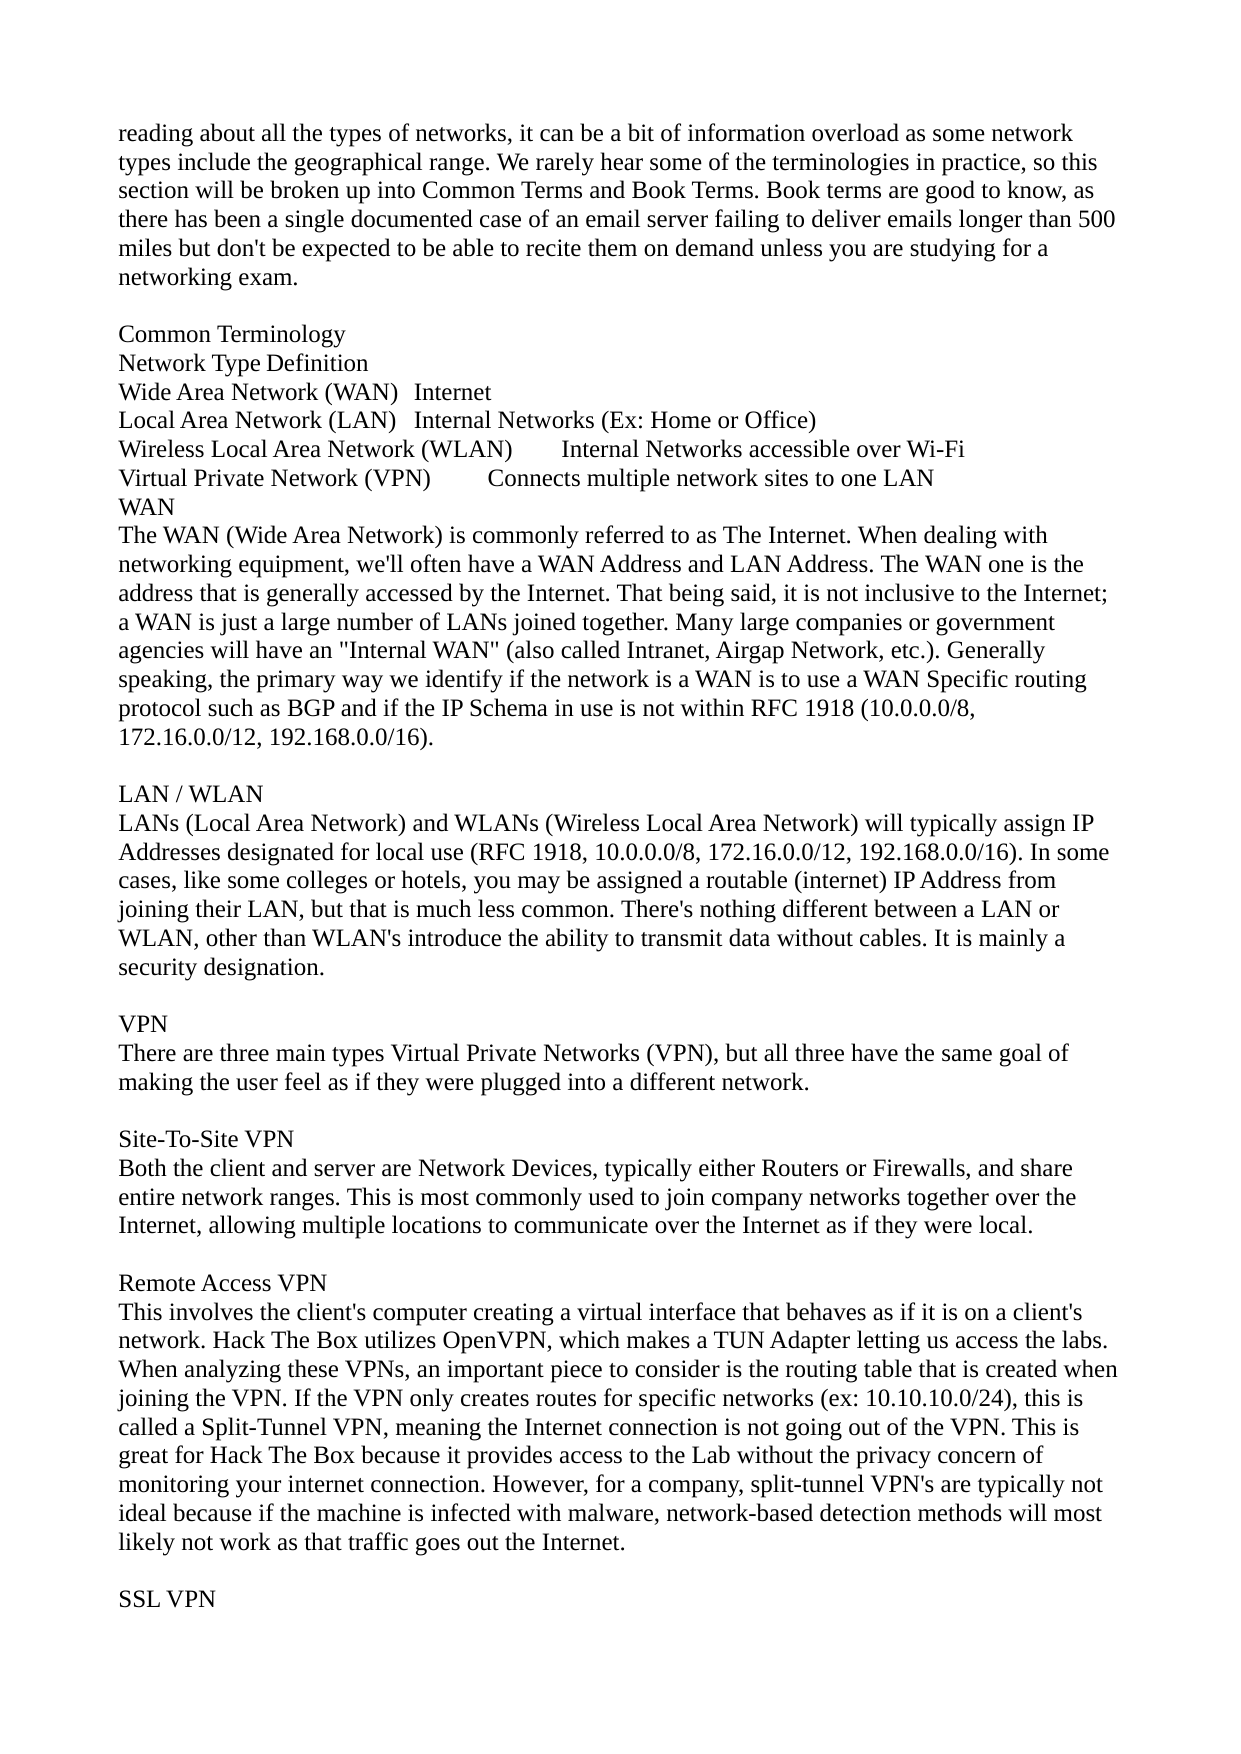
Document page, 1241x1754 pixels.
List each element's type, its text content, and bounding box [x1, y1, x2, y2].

text There are three main types Virtual Private Networks (VPN), but all three have the same goal of making the user feel as if they were plugged into a different network. [118, 1038, 1122, 1096]
text LAN / WLAN [118, 779, 1122, 808]
text Virtual Private Network (VPN) Connects multiple network sites to one LAN [118, 463, 1122, 492]
text Local Area Network (LAN) Internal Networks (Ex: Home or Office) [118, 406, 1122, 434]
text Remote Access VPN [118, 1268, 1122, 1297]
text VPN [118, 1009, 1122, 1038]
text SSL VPN [118, 1584, 1122, 1613]
text Both the client and server are Network Devices, typically either Routers or Firewalls, and share entire network ranges. This is most commonly used to join company networks together over the Internet, allowing multiple locations to communicate over the Internet as if they were local. [118, 1153, 1122, 1239]
text The WAN (Wide Area Network) is commonly referred to as The Internet. When dealing with networking equipment, we'll often have a WAN Address and LAN Address. The WAN one is the address that is generally accessed by the Internet. That being said, it is not inclusive to the Internet; a WAN is just a large number of LANs joined together. Many large companies or government agencies will have an "Internal WAN" (also called Intranet, Airgap Network, etc.). Generally speaking, the primary way we identify if the network is a WAN is to use a WAN Specific routing protocol such as BGP and if the IP Schema in use is not within RFC 1918 (10.0.0.0/8, 172.16.0.0/12, 192.168.0.0/16). [118, 521, 1122, 751]
text LANs (Local Area Network) and WLANs (Wireless Local Area Network) will typically assign IP Addresses designated for local use (RFC 1918, 10.0.0.0/8, 172.16.0.0/12, 192.168.0.0/16). In some cases, like some colleges or hotels, you may be assigned a routable (internet) IP Address from joining their LAN, but that is much less common. There's nothing different between a LAN or WLAN, other than WLAN's introduce the ability to transmit data without cables. It is mainly a security designation. [118, 808, 1122, 981]
text Site-To-Site VPN [118, 1124, 1122, 1153]
text WAN [118, 492, 1122, 521]
text Common Terminology [118, 319, 1122, 348]
text Wide Area Network (WAN) Internet [118, 377, 1122, 406]
text This involves the client's computer creating a virtual interface that behaves as if it is on a client's network. Hack The Box utilizes OpenVPN, which makes a TUN Adapter letting us access the labs. When analyzing these VPNs, an important piece to consider is the routing table that is created when joining the VPN. If the VPN only creates routes for specific networks (ex: 10.10.10.0/24), this is called a Split-Tunnel VPN, meaning the Internet connection is not going out of the VPN. This is great for Hack The Box because it provides access to the Lab without the privacy concern of monitoring your internet connection. However, for a company, split-tunnel VPN's are typically not ideal because if the machine is infected with malware, network-based detection methods will most likely not work as that traffic goes out the Internet. [118, 1297, 1122, 1556]
text Network Type Definition [118, 348, 1122, 377]
text Wireless Local Area Network (WLAN) Internal Networks accessible over Wi-Fi [118, 434, 1122, 463]
text reading about all the types of networks, it can be a bit of information overload as some network types include the geographical range. We rarely hear some of the terminologies in practice, so this section will be broken up into Common Terms and Book Terms. Book terms are good to know, as there has been a single documented case of an email server failing to deliver emails longer than 500 miles but don't be expected to be able to recite them on demand unless you are studying for a networking exam. [118, 118, 1122, 291]
